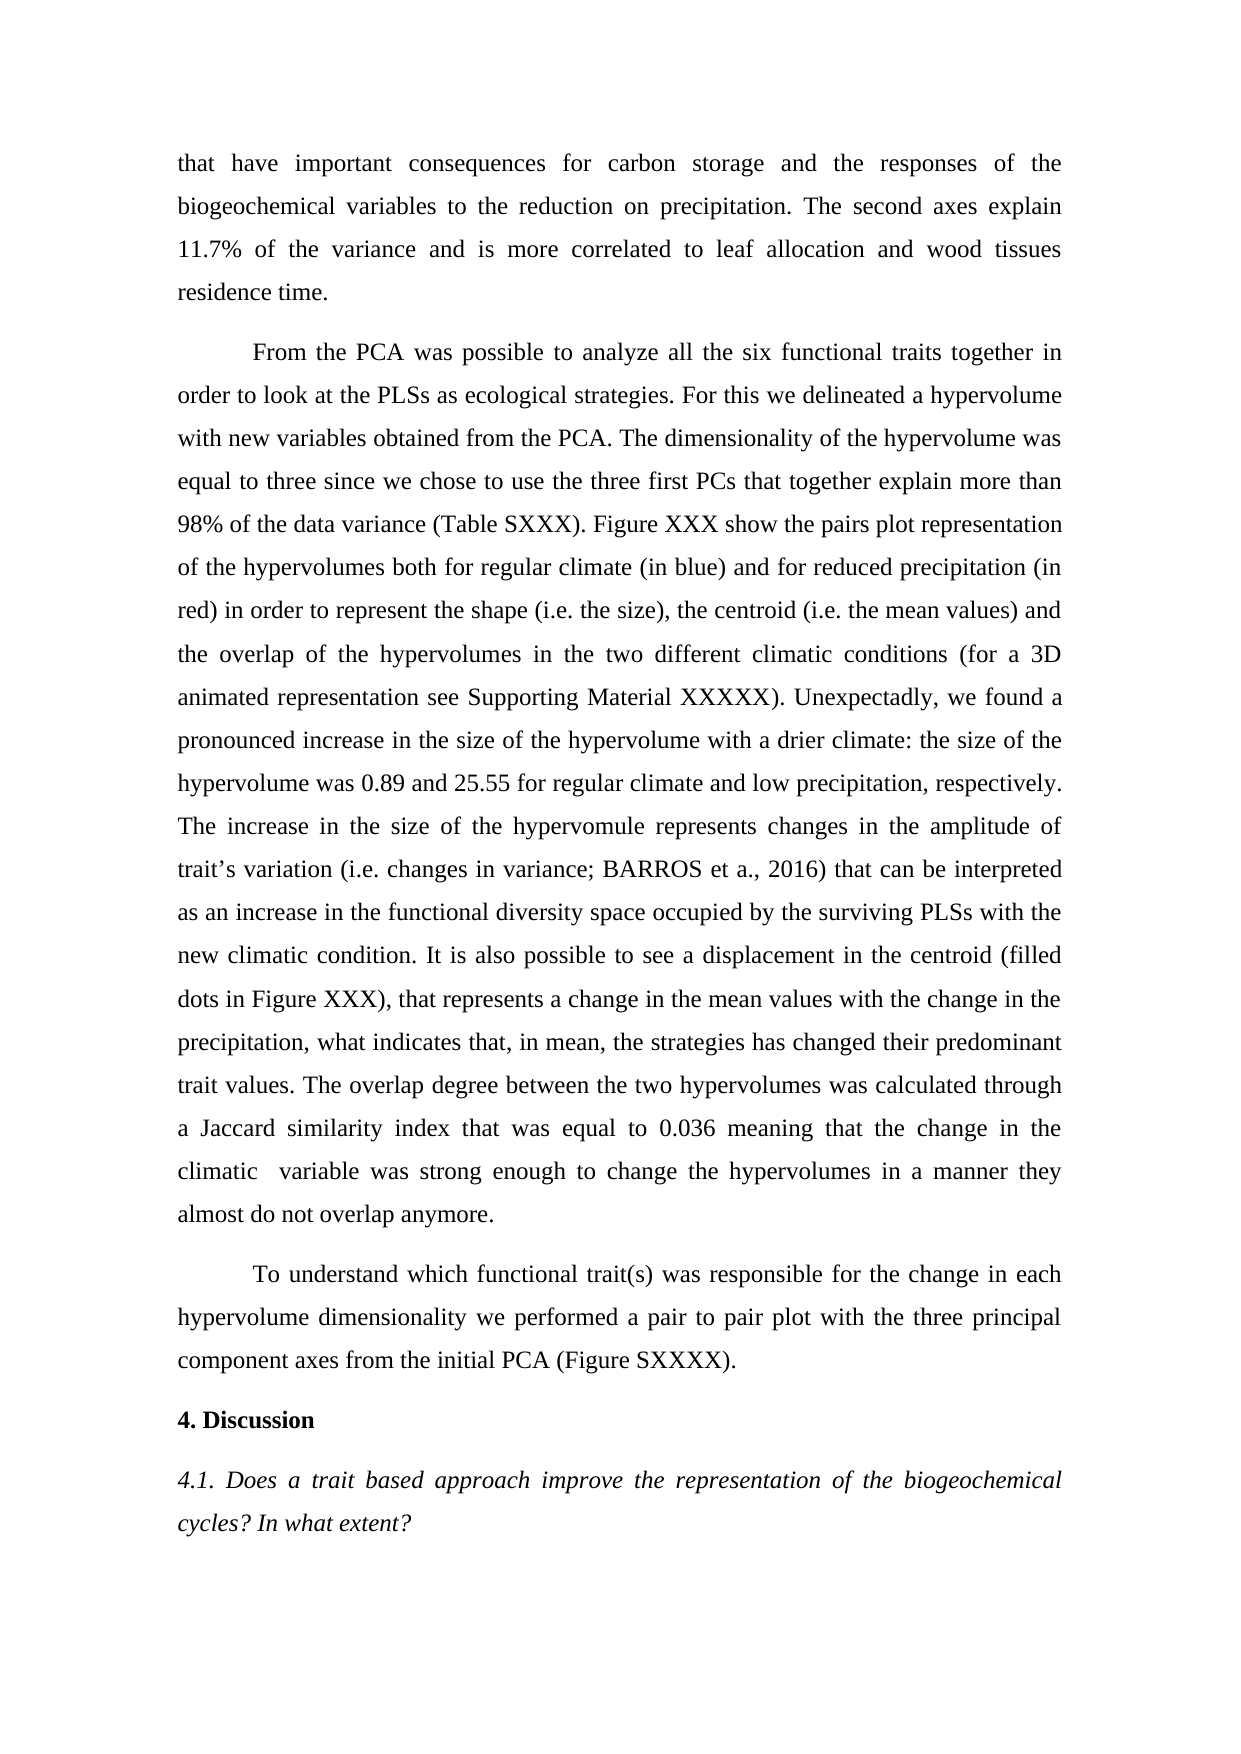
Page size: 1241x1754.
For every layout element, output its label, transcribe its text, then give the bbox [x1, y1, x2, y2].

text that have important consequences for carbon storage and the responses of the biogeochemical variables to the reduction on precipitation. The second axes explain 11.7% of the variance and is more correlated to leaf allocation and wood tissues residence time. [177, 148, 1063, 306]
text 4.1. Does a trait based approach improve the representation of the biogeochemical cycles? In what extent? [177, 1465, 1063, 1537]
text From the PCA was possible to analyze all the six functional traits together in order to look at the PLSs as ecological strategies. For this we delineated a hypervolume with new variables obtained from the PCA. The dimensionality of the hypervolume was equal to three since we chose to use the three first PCs that together explain more than 98% of the data variance (Table SXXX). Figure XXX show the pairs plot representation of the hypervolumes both for regular climate (in blue) and for reduced precipitation (in red) in order to represent the shape (i.e. the size), the centroid (i.e. the mean values) and the overlap of the hypervolumes in the two different climatic conditions (for a 3D animated representation see Supporting Material XXXXX). Unexpectadly, we found a pronounced increase in the size of the hypervolume with a drier climate: the size of the hypervolume was 0.89 and 25.55 for regular climate and low precipitation, respectively. The increase in the size of the hypervomule represents changes in the amplitude of trait’s variation (i.e. changes in variance; BARROS et a., 2016) that can be interpreted as an increase in the functional diversity space occupied by the surviving PLSs with the new climatic condition. It is also possible to see a displacement in the centroid (filled dots in Figure XXX), that represents a change in the mean values with the change in the precipitation, what indicates that, in mean, the strategies has changed their predominant trait values. The overlap degree between the two hypervolumes was calculated through a Jaccard similarity index that was equal to 0.036 meaning that the change in the climatic variable was strong enough to change the hypervolumes in a manner they almost do not overlap anymore. [177, 337, 1063, 1228]
text To understand which functional trait(s) was responsible for the change in each hypervolume dimensionality we performed a pair to pair plot with the three principal component axes from the initial PCA (Figure SXXXX). [177, 1259, 1063, 1374]
text 4. Discussion [177, 1405, 1063, 1434]
